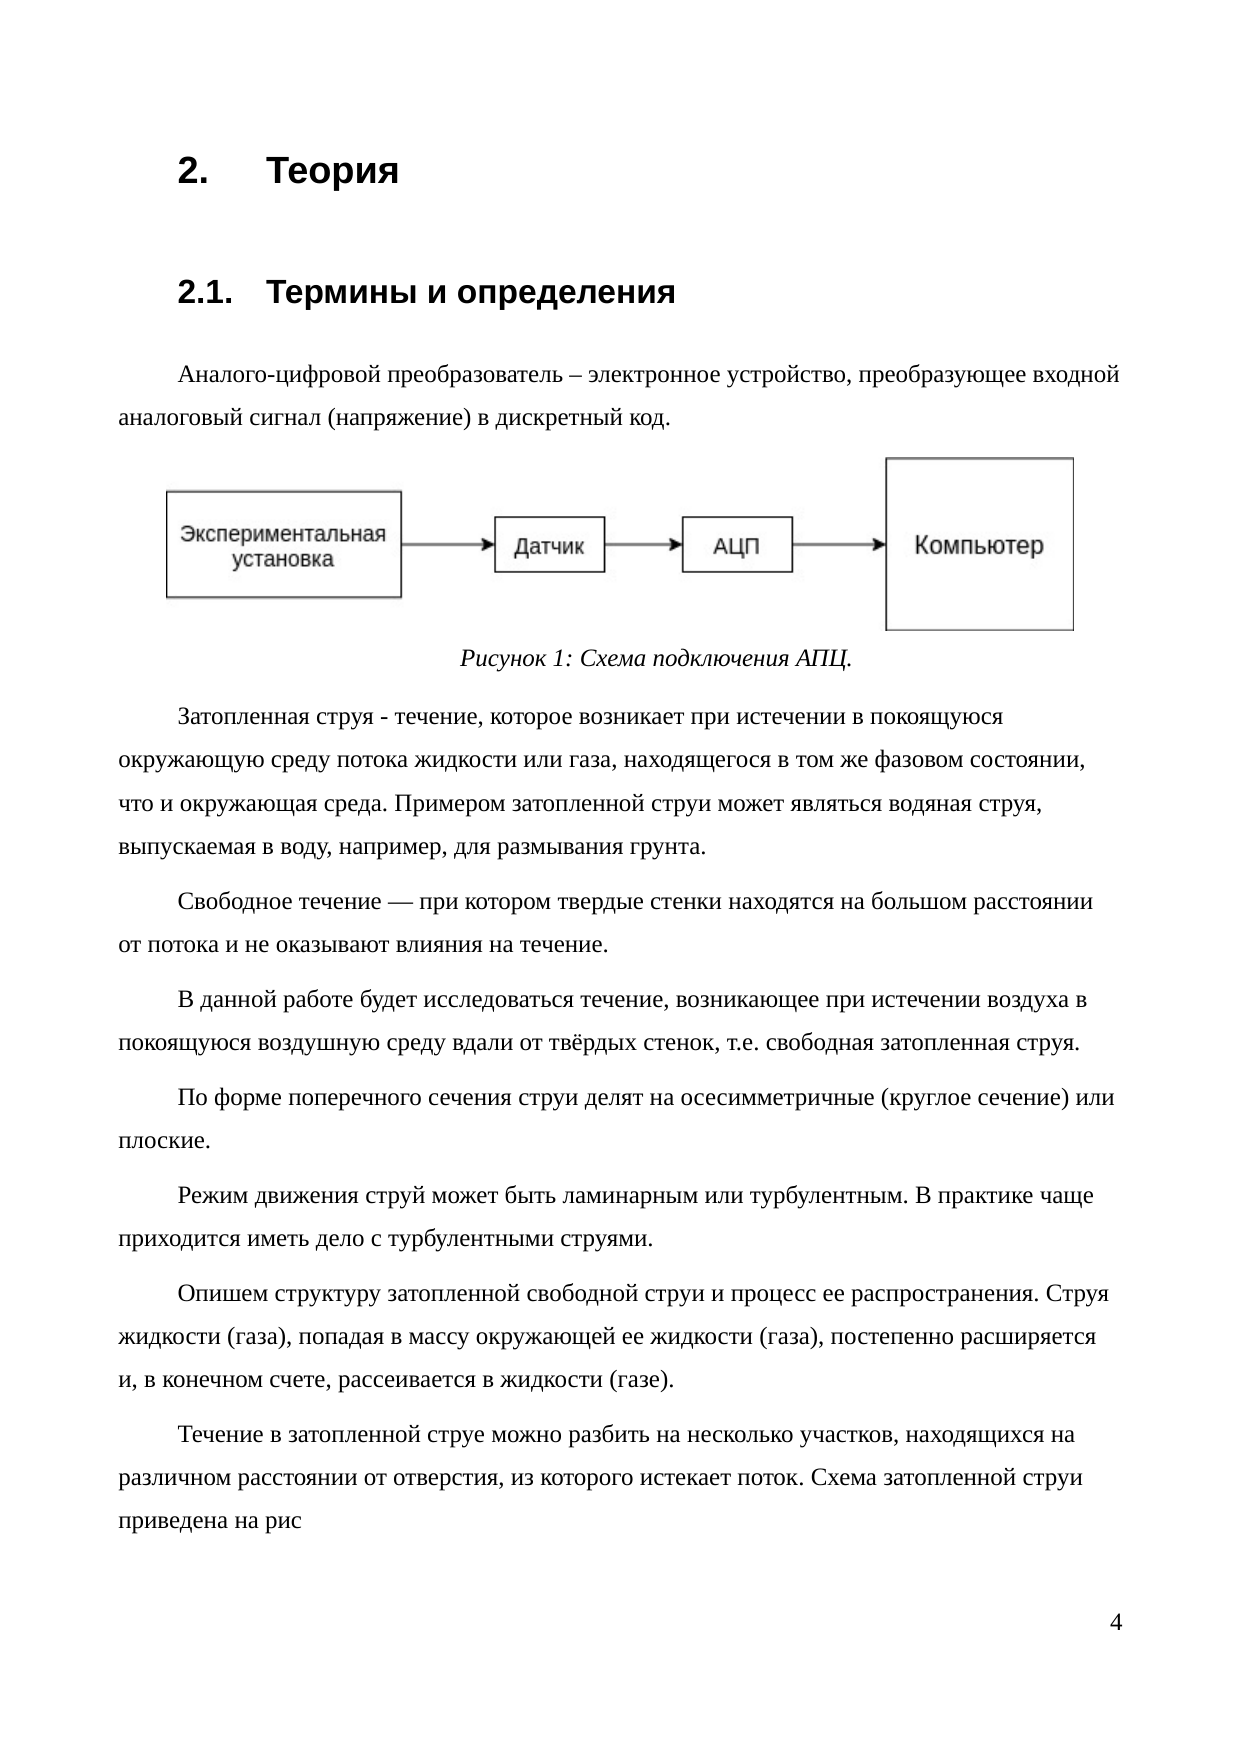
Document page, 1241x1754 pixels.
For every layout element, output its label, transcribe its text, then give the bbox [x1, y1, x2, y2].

text Свободное течение — при котором твердые стенки находятся на большом расстоянии от потока и не оказывают влияния на течение. [118, 886, 1122, 958]
text Опишем структуру затопленной свободной струи и процесс ее распространения. Струя жидкости (газа), попадая в массу окружающей ее жидкости (газа), постепенно расширяется и, в конечном счете, рассеивается в жидкости (газе). [118, 1278, 1122, 1393]
picture [166, 457, 1074, 631]
subtitle Теория [118, 148, 1122, 191]
text Затопленная струя - течение, которое возникает при истечении в покоящуюся окружающую среду потока жидкости или газа, находящегося в том же фазовом состоянии, что и окружающая среда. Примером затопленной струи может являться водяная струя, выпускаемая в воду, например, для размывания грунта. [118, 701, 1122, 859]
text По форме поперечного сечения струи делят на осесимметричные (круглое сечение) или плоские. [118, 1082, 1122, 1154]
text Режим движения струй может быть ламинарным или турбулентным. В практике чаще приходится иметь дело с турбулентными струями. [118, 1180, 1122, 1252]
text В данной работе будет исследоваться течение, возникающее при истечении воздуха в покоящуюся воздушную среду вдали от твёрдых стенок, т.е. свободная затопленная струя. [118, 984, 1122, 1056]
text Течение в затопленной струе можно разбить на несколько участков, находящихся на различном расстоянии от отверстия, из которого истекает поток. Схема затопленной струи приведена на рис [118, 1419, 1122, 1534]
subtitle Термины и определения [118, 272, 1122, 311]
text Аналого-цифровой преобразователь – электронное устройство, преобразующее входной аналоговый сигнал (напряжение) в дискретный код. [118, 359, 1122, 431]
list Рисунок 1: Схема подключения АПЦ. [156, 643, 1122, 672]
